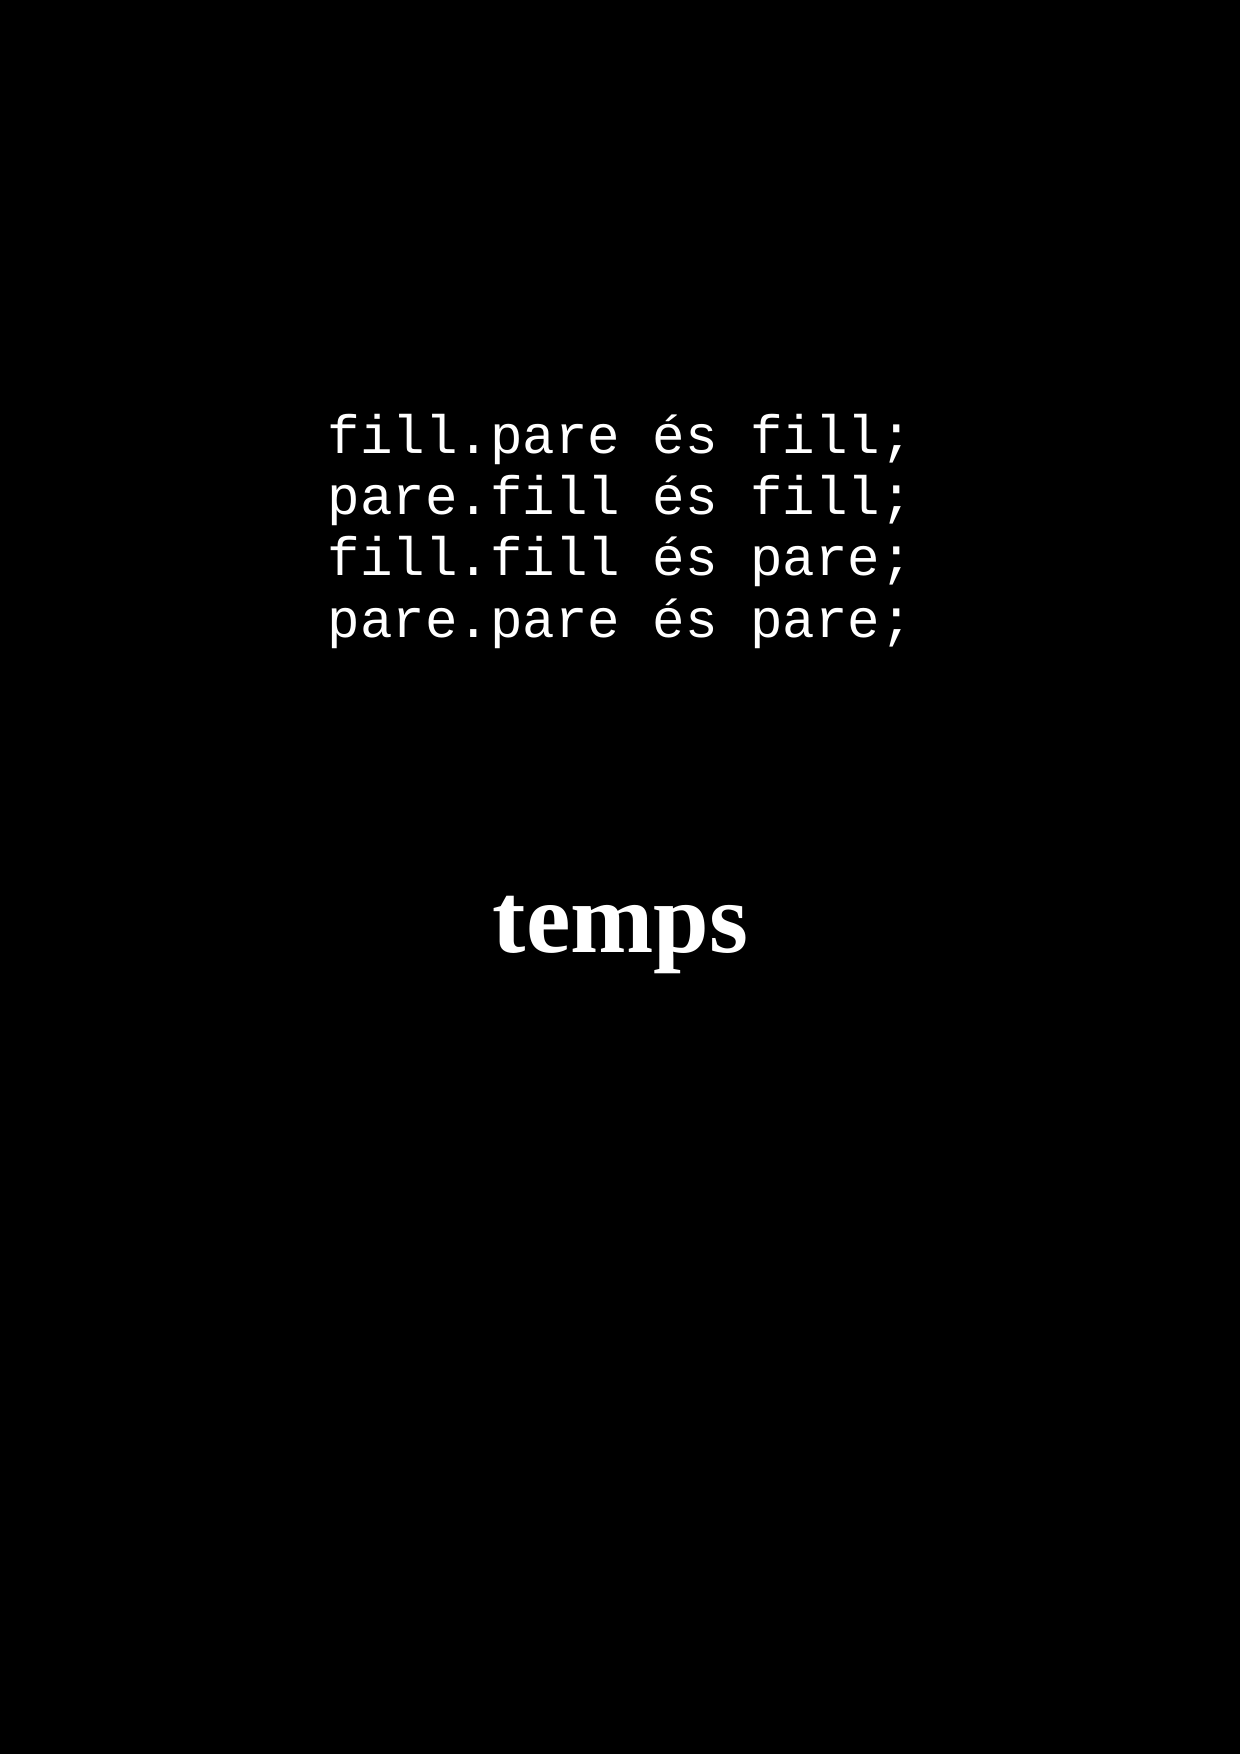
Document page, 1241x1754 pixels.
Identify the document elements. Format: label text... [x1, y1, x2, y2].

text temps [59, 859, 1181, 974]
text fill.fill és pare; pare.pare és pare; [59, 531, 1181, 653]
text fill.pare és fill; [59, 408, 1181, 469]
text pare.fill és fill; [59, 469, 1181, 531]
